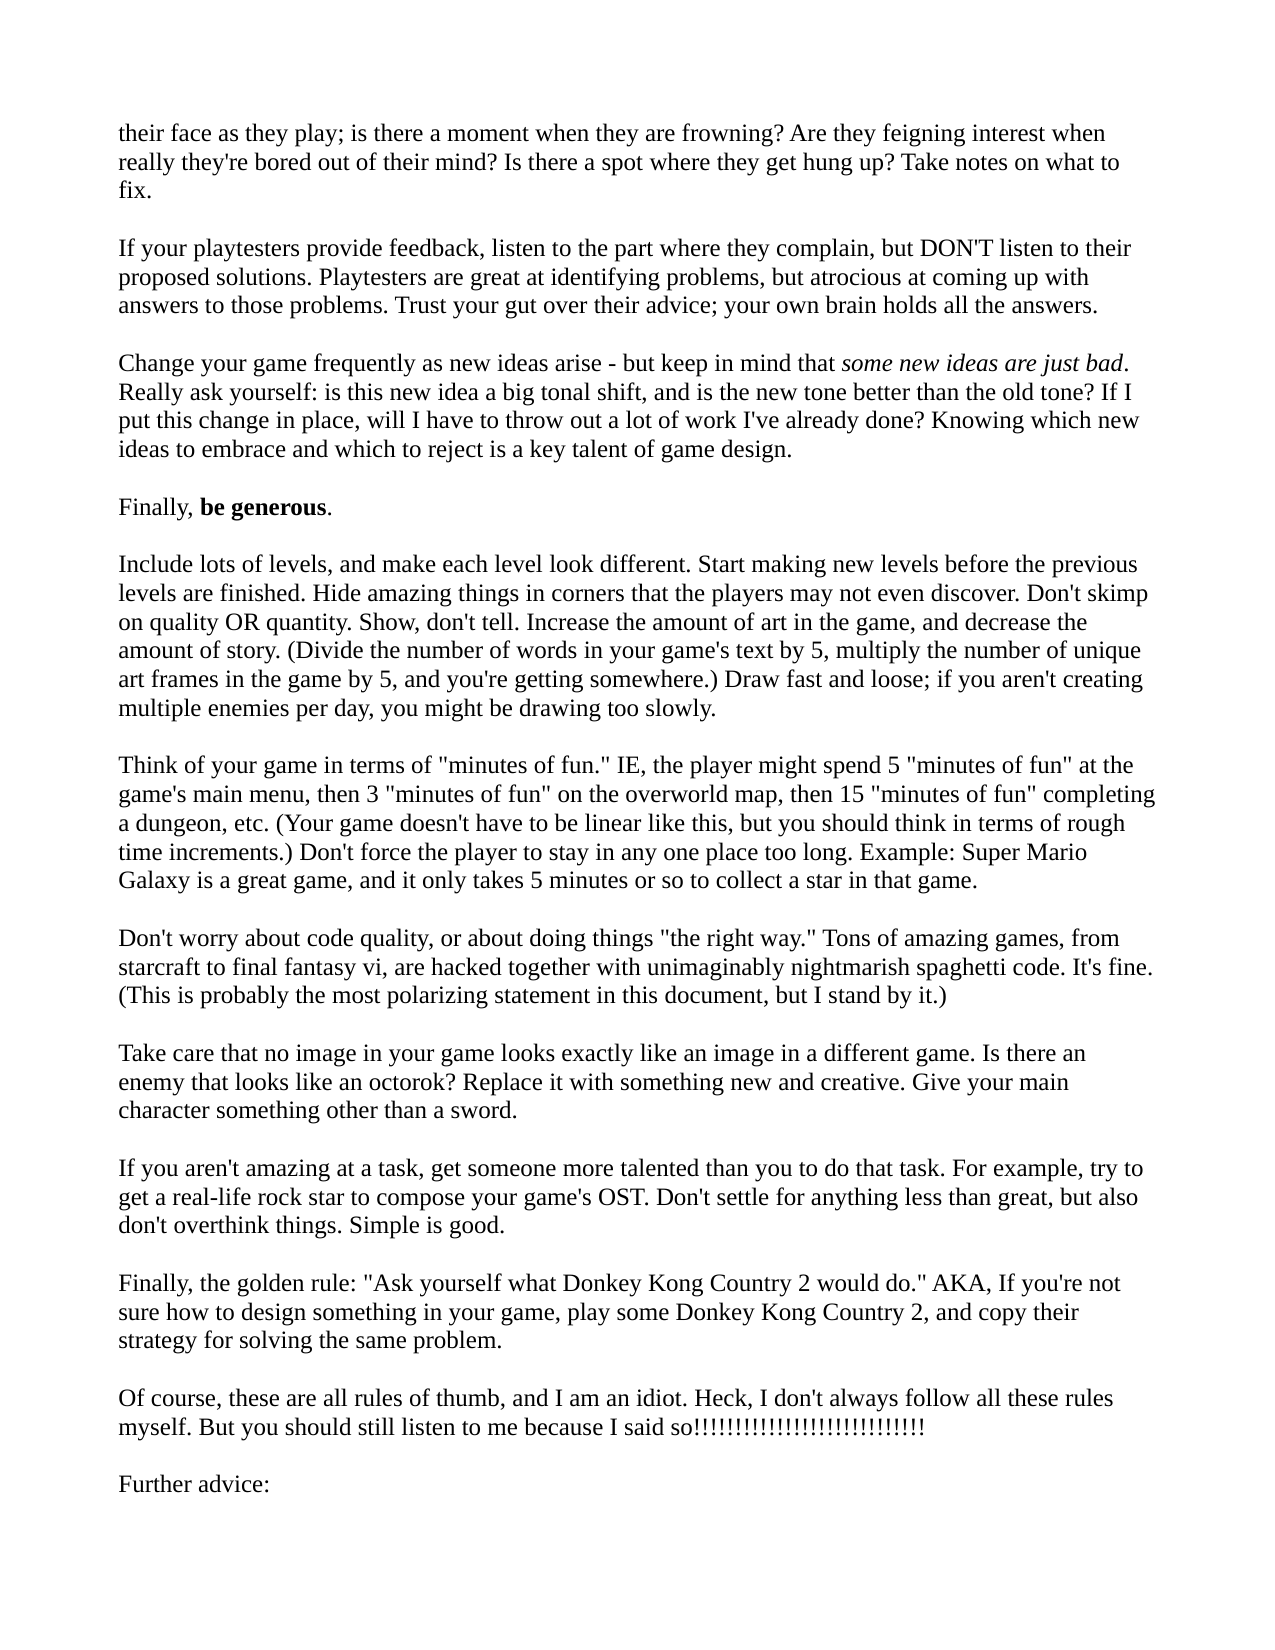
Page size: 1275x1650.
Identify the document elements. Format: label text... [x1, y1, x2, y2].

text Of course, these are all rules of thumb, and I am an idiot. Heck, I don't always follow all these rules myself. But you should still listen to me because I said so!!!!!!!!!!!!!!!!!!!!!!!!!!!! [118, 1383, 1157, 1441]
text Further advice: [118, 1469, 1157, 1498]
text Finally, the golden rule: "Ask yourself what Donkey Kong Country 2 would do." AKA, If you're not sure how to design something in your game, play some Donkey Kong Country 2, and copy their strategy for solving the same problem. [118, 1268, 1157, 1354]
text Change your game frequently as new ideas arise - but keep in mind that some new ideas are just bad. Really ask yourself: is this new idea a big tonal shift, and is the new tone better than the old tone? If I put this change in place, will I have to throw out a lot of work I've already done? Knowing which new ideas to embrace and which to reject is a key talent of game design. [118, 348, 1157, 463]
text Think of your game in terms of "minutes of fun." IE, the player might spend 5 "minutes of fun" at the game's main menu, then 3 "minutes of fun" on the overworld map, then 15 "minutes of fun" completing a dungeon, etc. (Your game doesn't have to be linear like this, but you should think in terms of rough time increments.) Don't force the player to stay in any one place too long. Example: Super Mario Galaxy is a great game, and it only takes 5 minutes or so to collect a star in that game. [118, 751, 1157, 894]
text their face as they play; is there a moment when they are frowning? Are they feigning interest when really they're bored out of their mind? Is there a spot where they get hung up? Take notes on what to fix. If your playtesters provide feedback, listen to the part where they complain, but DON'T listen to their proposed solutions. Playtesters are great at identifying problems, but atrocious at coming up with answers to those problems. Trust your gut over their advice; your own brain holds all the answers. [118, 118, 1157, 319]
text Include lots of levels, and make each level look different. Start making new levels before the previous levels are finished. Hide amazing things in corners that the players may not even discover. Don't skimp on quality OR quantity. Show, don't tell. Increase the amount of art in the game, and decrease the amount of story. (Divide the number of words in your game's text by 5, multiply the number of unique art frames in the game by 5, and you're getting somewhere.) Draw fast and loose; if you aren't creating multiple enemies per day, you might be drawing too slowly. [118, 549, 1157, 722]
text Take care that no image in your game looks exactly like an image in a different game. Is there an enemy that looks like an octorok? Replace it with something new and creative. Give your main character something other than a sword. [118, 1038, 1157, 1124]
text Finally, be generous. [118, 492, 1157, 521]
text If you aren't amazing at a task, get someone more talented than you to do that task. For example, try to get a real-life rock star to compose your game's OST. Don't settle for anything less than great, but also don't overthink things. Simple is good. [118, 1153, 1157, 1239]
text Don't worry about code quality, or about doing things "the right way." Tons of amazing games, from starcraft to final fantasy vi, are hacked together with unimaginably nightmarish spaghetti code. It's fine. (This is probably the most polarizing statement in this document, but I stand by it.) [118, 923, 1157, 1009]
